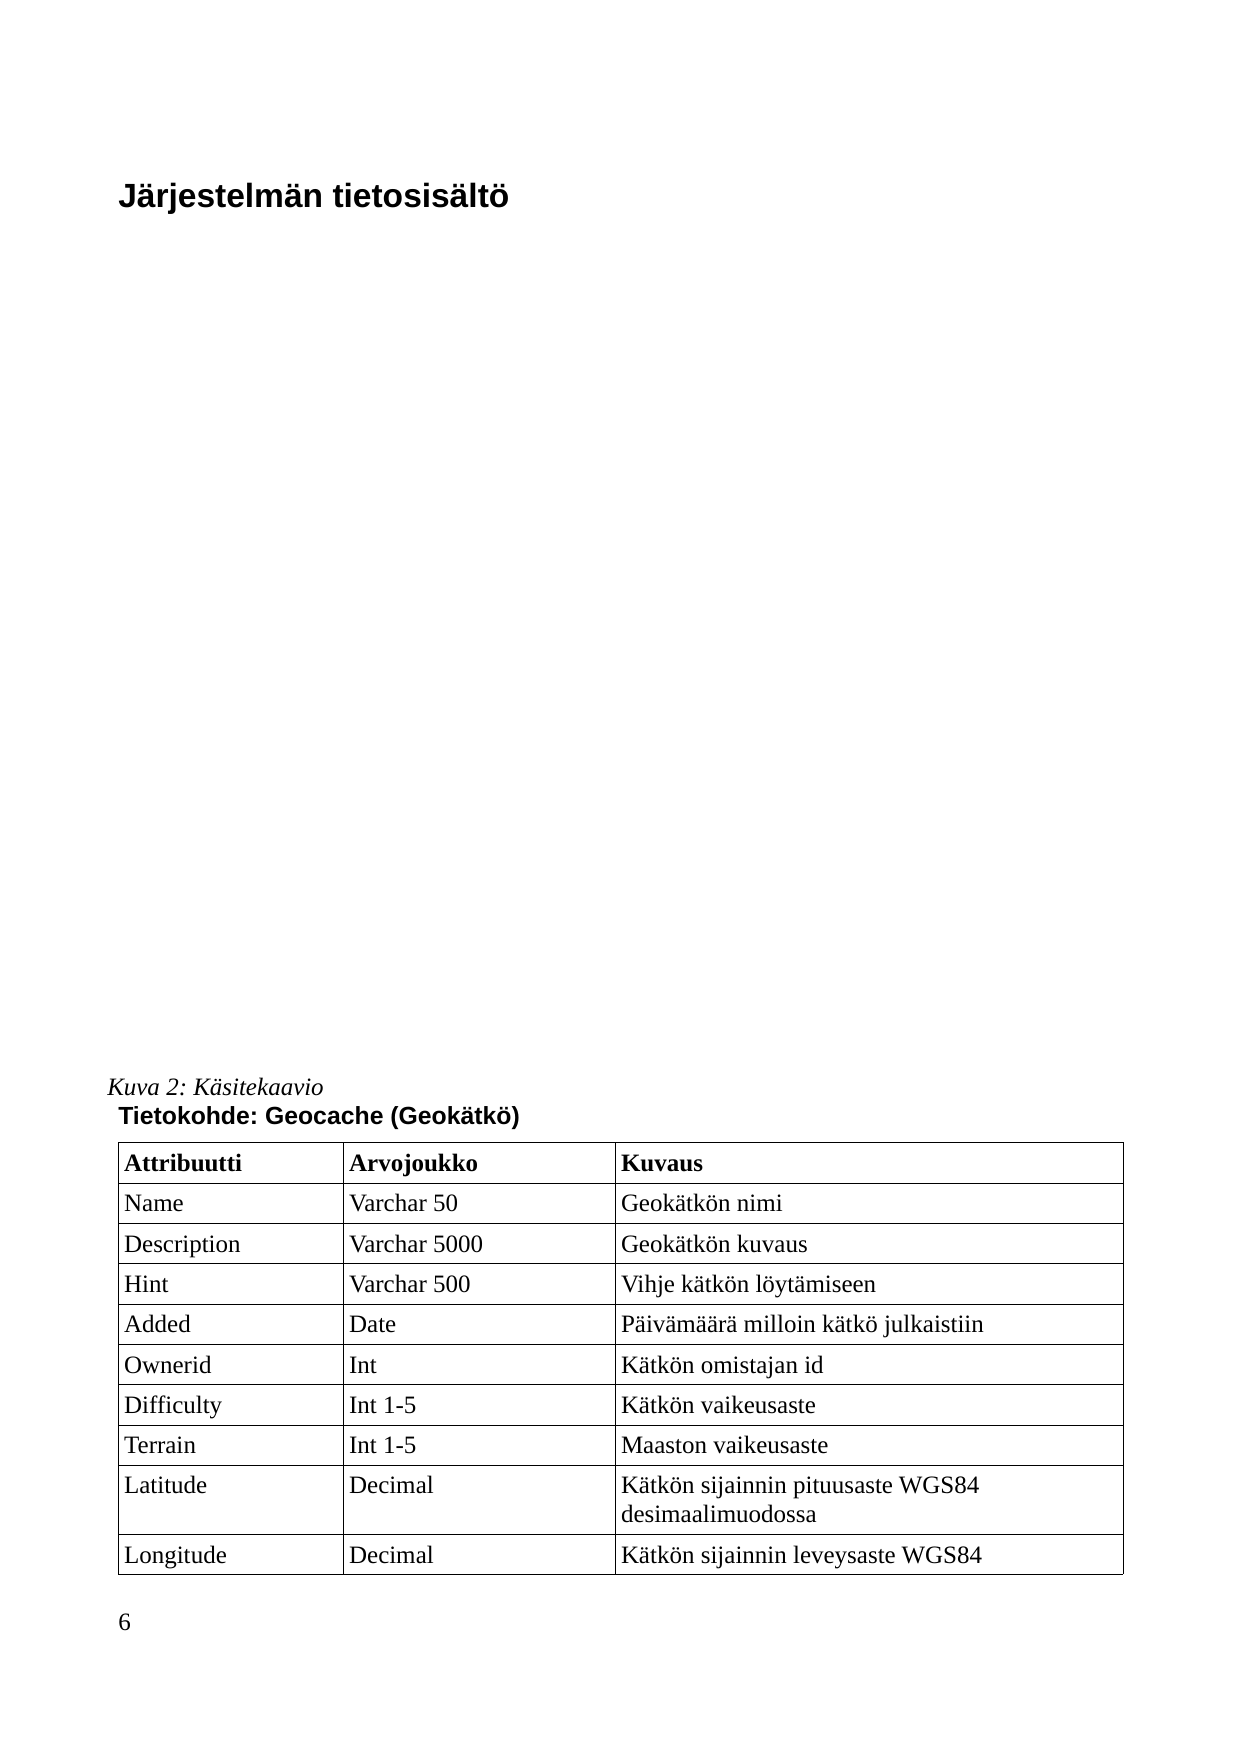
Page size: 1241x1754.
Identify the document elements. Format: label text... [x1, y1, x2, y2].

table_cell Difficulty [119, 1385, 343, 1424]
table_cell Hint [119, 1264, 343, 1303]
table_cell Maaston vaikeusaste [616, 1426, 1123, 1465]
table_cell Vihje kätkön löytämiseen [616, 1264, 1123, 1303]
table_cell Date [344, 1305, 615, 1344]
table_cell Decimal [344, 1466, 615, 1534]
table_header Arvojoukko [344, 1143, 615, 1183]
table_cell Kätkön vaikeusaste [616, 1385, 1123, 1424]
subtitle [107, 227, 1133, 240]
table_cell Added [119, 1305, 343, 1344]
table_cell Terrain [119, 1426, 343, 1465]
table_cell Kätkön omistajan id [616, 1345, 1123, 1384]
table_cell Kätkön sijainnin leveysaste WGS84 [616, 1535, 1123, 1574]
table_cell Int [344, 1345, 615, 1384]
table_header Attribuutti [119, 1143, 343, 1183]
table_cell Kätkön sijainnin pituusaste WGS84 desimaalimuodossa [616, 1466, 1123, 1534]
table_cell Ownerid [119, 1345, 343, 1384]
text Kuva 2: Käsitekaavio [107, 240, 1133, 1101]
table_cell Int 1-5 [344, 1385, 615, 1424]
table_cell Int 1-5 [344, 1426, 615, 1465]
table_cell Longitude [119, 1535, 343, 1574]
table_cell Geokätkön nimi [616, 1184, 1123, 1223]
table_cell Varchar 500 [344, 1264, 615, 1303]
subtitle Tietokohde: Geocache (Geokätkö) [118, 1101, 1122, 1130]
table_cell Varchar 50 [344, 1184, 615, 1223]
table_cell Latitude [119, 1466, 343, 1534]
table_header Kuvaus [616, 1143, 1123, 1183]
subtitle Järjestelmän tietosisältö [118, 176, 1122, 215]
table_cell Varchar 5000 [344, 1224, 615, 1263]
table_cell Description [119, 1224, 343, 1263]
table_cell Decimal [344, 1535, 615, 1574]
table_cell Geokätkön kuvaus [616, 1224, 1123, 1263]
table_cell Name [119, 1184, 343, 1223]
table_cell Päivämäärä milloin kätkö julkaistiin [616, 1305, 1123, 1344]
